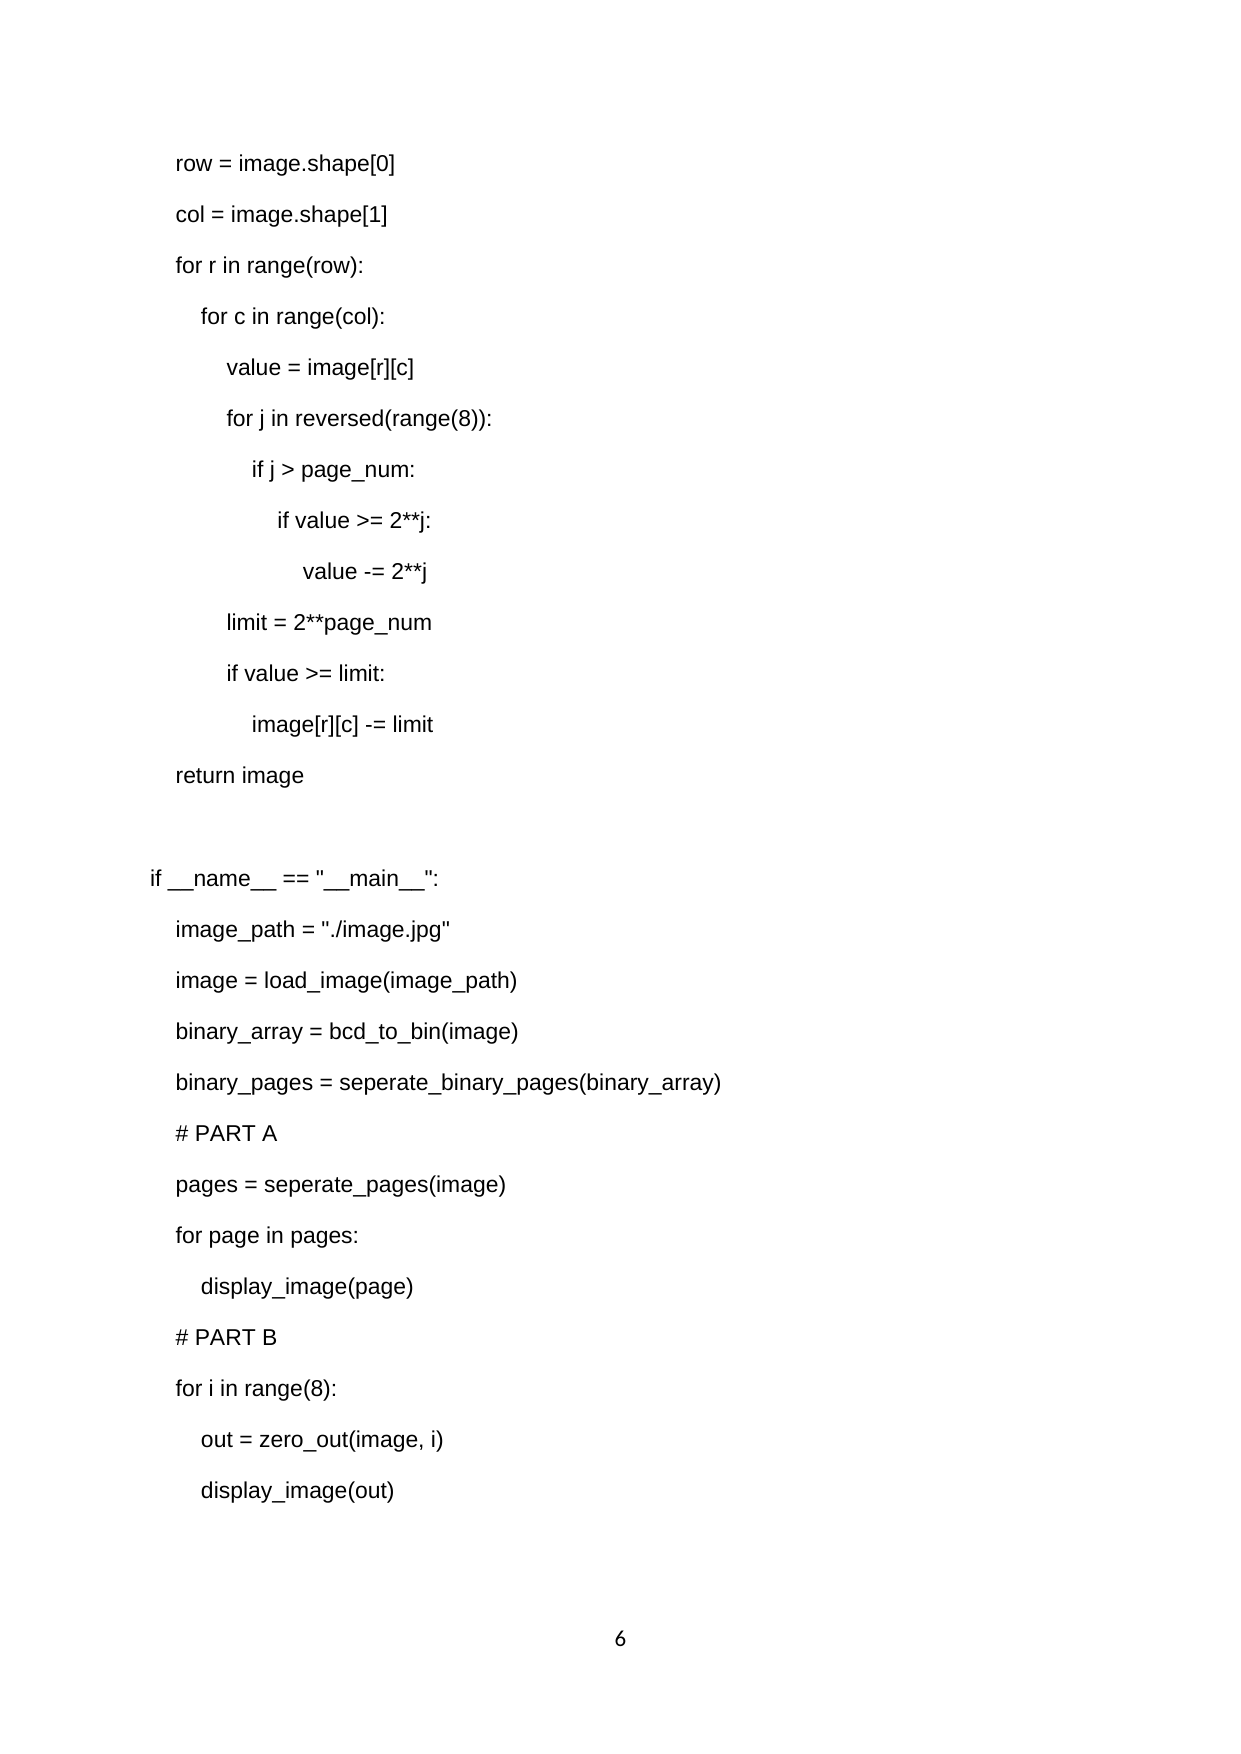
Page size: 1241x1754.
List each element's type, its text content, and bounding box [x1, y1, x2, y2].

text if __name__ == "__main__": [150, 864, 1090, 891]
text value -= 2**j [150, 558, 1090, 585]
text display_image(out) [150, 1477, 1090, 1503]
text binary_array = bcd_to_bin(image) [150, 1018, 1090, 1044]
text if value >= limit: [150, 660, 1090, 687]
text col = image.shape[1] [150, 201, 1090, 227]
text pages = seperate_pages(image) [150, 1171, 1090, 1197]
text for r in range(row): [150, 252, 1090, 278]
text for c in range(col): [150, 303, 1090, 329]
text out = zero_out(image, i) [150, 1426, 1090, 1452]
text # PART A [150, 1120, 1090, 1146]
text image[r][c] -= limit [150, 711, 1090, 738]
text display_image(page) [150, 1273, 1090, 1299]
text if value >= 2**j: [150, 507, 1090, 534]
text if j > page_num: [150, 456, 1090, 483]
text value = image[r][c] [150, 354, 1090, 381]
text image_path = "./image.jpg" [150, 916, 1090, 942]
text return image [150, 762, 1090, 789]
text binary_pages = seperate_binary_pages(binary_array) [150, 1069, 1090, 1095]
text for i in range(8): [150, 1375, 1090, 1401]
text row = image.shape[0] [150, 150, 1090, 176]
text for j in reversed(range(8)): [150, 405, 1090, 432]
text # PART B [150, 1324, 1090, 1350]
text for page in pages: [150, 1222, 1090, 1248]
text image = load_image(image_path) [150, 967, 1090, 993]
text limit = 2**page_num [150, 609, 1090, 636]
